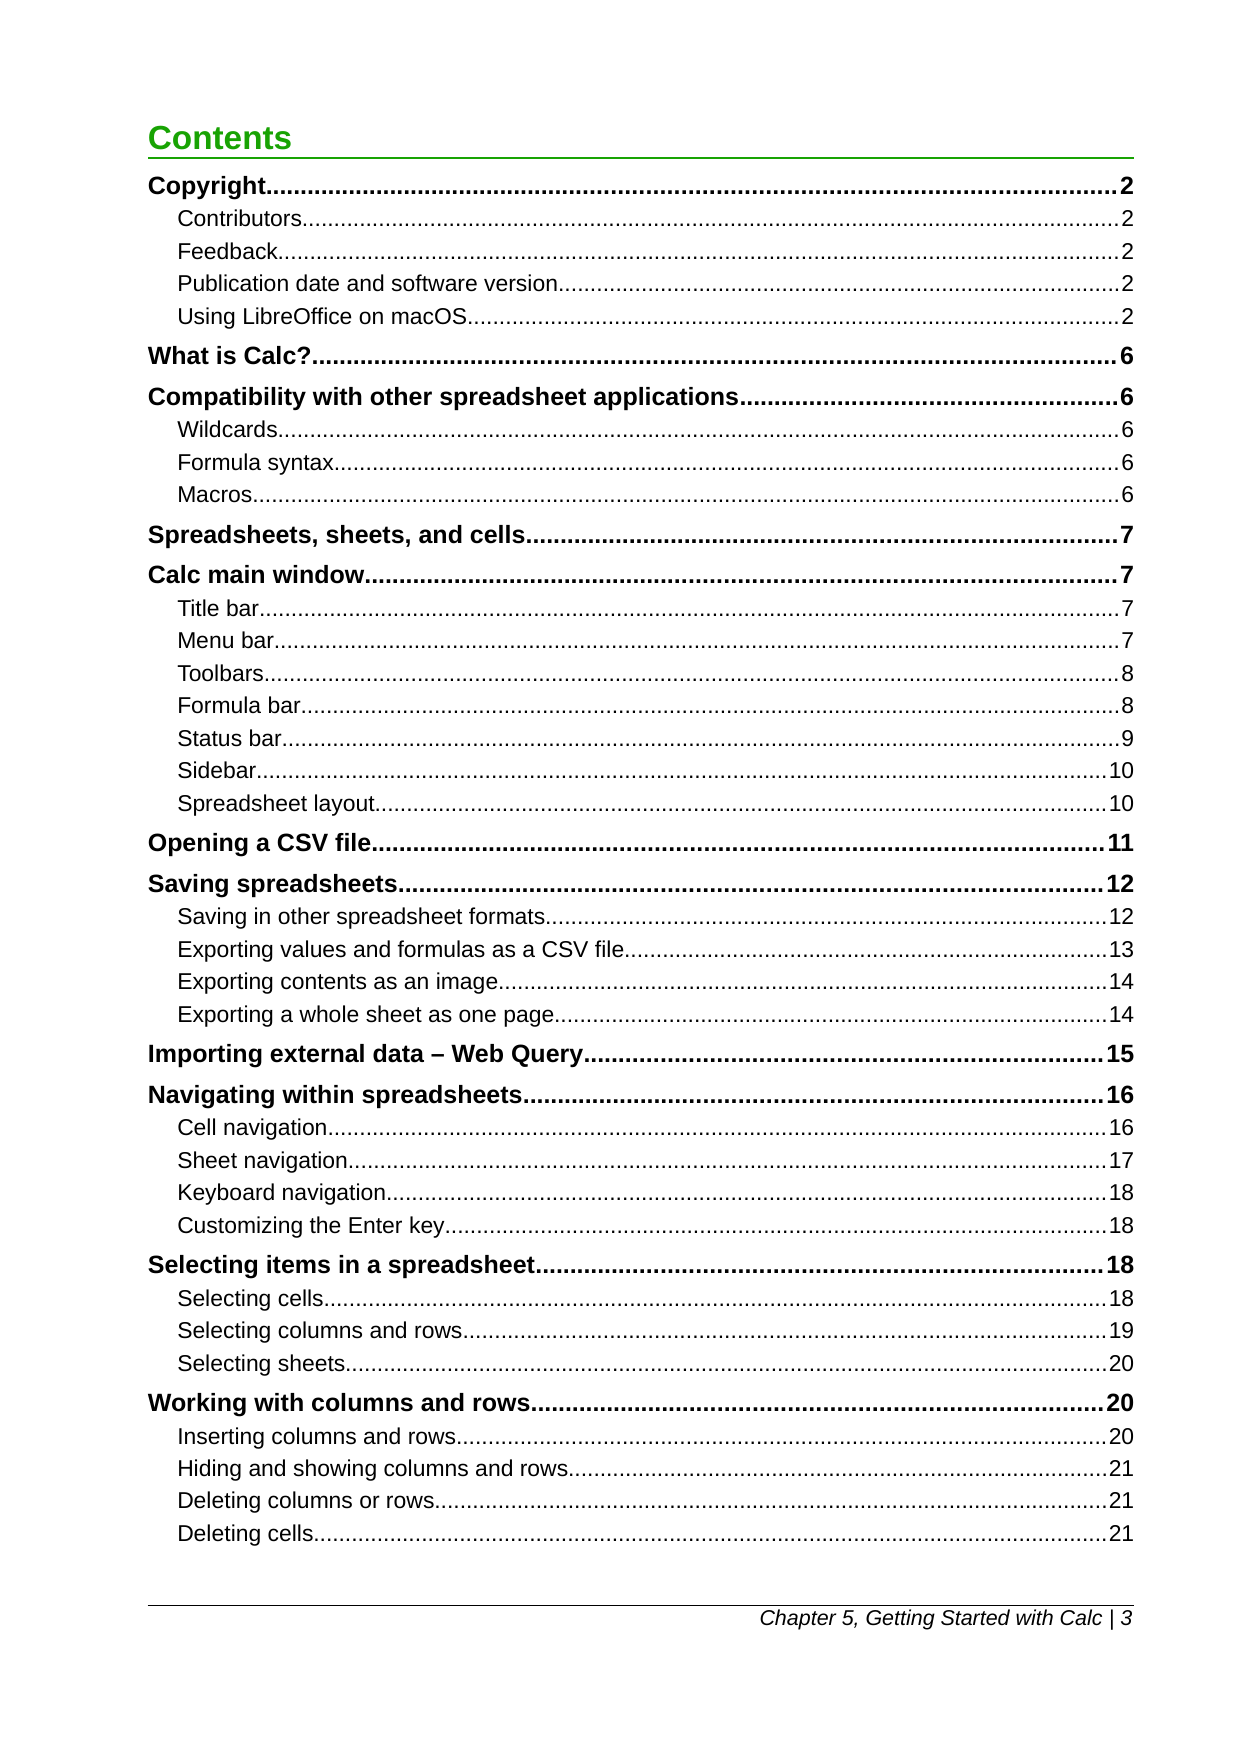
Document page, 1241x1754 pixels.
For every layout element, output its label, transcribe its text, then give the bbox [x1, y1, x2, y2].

text Formula bar 8 [177, 692, 1134, 719]
text Exporting a whole sheet as one page 14 [177, 1001, 1134, 1027]
text What is Calc? 6 [148, 341, 1134, 370]
text Toolbars 8 [177, 660, 1134, 686]
text Copyright 2 [148, 171, 1134, 199]
text Formula syntax 6 [177, 449, 1134, 475]
text Macros 6 [177, 481, 1134, 508]
text Feedback 2 [177, 238, 1134, 264]
text Exporting values and formulas as a CSV file 13 [177, 936, 1134, 962]
text Opening a CSV file 11 [148, 828, 1134, 857]
text Spreadsheets, sheets, and cells 7 [148, 519, 1134, 548]
text Menu bar 7 [177, 627, 1134, 654]
text Saving in other spreadsheet formats 12 [177, 903, 1134, 930]
text Spreadsheet layout 10 [177, 789, 1134, 816]
text Status bar 9 [177, 725, 1134, 751]
text Saving spreadsheets 12 [148, 868, 1134, 897]
text Customizing the Enter key 18 [177, 1212, 1134, 1238]
text Selecting items in a spreadsheet 18 [148, 1250, 1134, 1279]
text Sheet navigation 17 [177, 1147, 1134, 1173]
text Navigating within spreadsheets 16 [148, 1079, 1134, 1108]
text Using LibreOffice on macOS 2 [177, 303, 1134, 329]
text Wildcards 6 [177, 416, 1134, 443]
text Deleting columns or rows 21 [177, 1487, 1134, 1514]
text Title bar 7 [177, 595, 1134, 621]
text Selecting cells 18 [177, 1285, 1134, 1311]
text Deleting cells 21 [177, 1520, 1134, 1546]
text Contributors 2 [177, 205, 1134, 232]
text Compatibility with other spreadsheet applications 6 [148, 382, 1134, 410]
text Working with columns and rows 20 [148, 1388, 1134, 1417]
text Selecting sheets 20 [177, 1349, 1134, 1376]
text Importing external data – Web Query 15 [148, 1039, 1134, 1068]
text Publication date and software version 2 [177, 270, 1134, 297]
subtitle Contents [148, 118, 1134, 157]
text Calc main window 7 [148, 560, 1134, 589]
text Cell navigation 16 [177, 1114, 1134, 1141]
text Keyboard navigation 18 [177, 1179, 1134, 1206]
text Hiding and showing columns and rows 21 [177, 1455, 1134, 1481]
text Sidebar 10 [177, 757, 1134, 783]
text Exporting contents as an image 14 [177, 968, 1134, 994]
text Inserting columns and rows 20 [177, 1423, 1134, 1449]
text Selecting columns and rows 19 [177, 1317, 1134, 1343]
